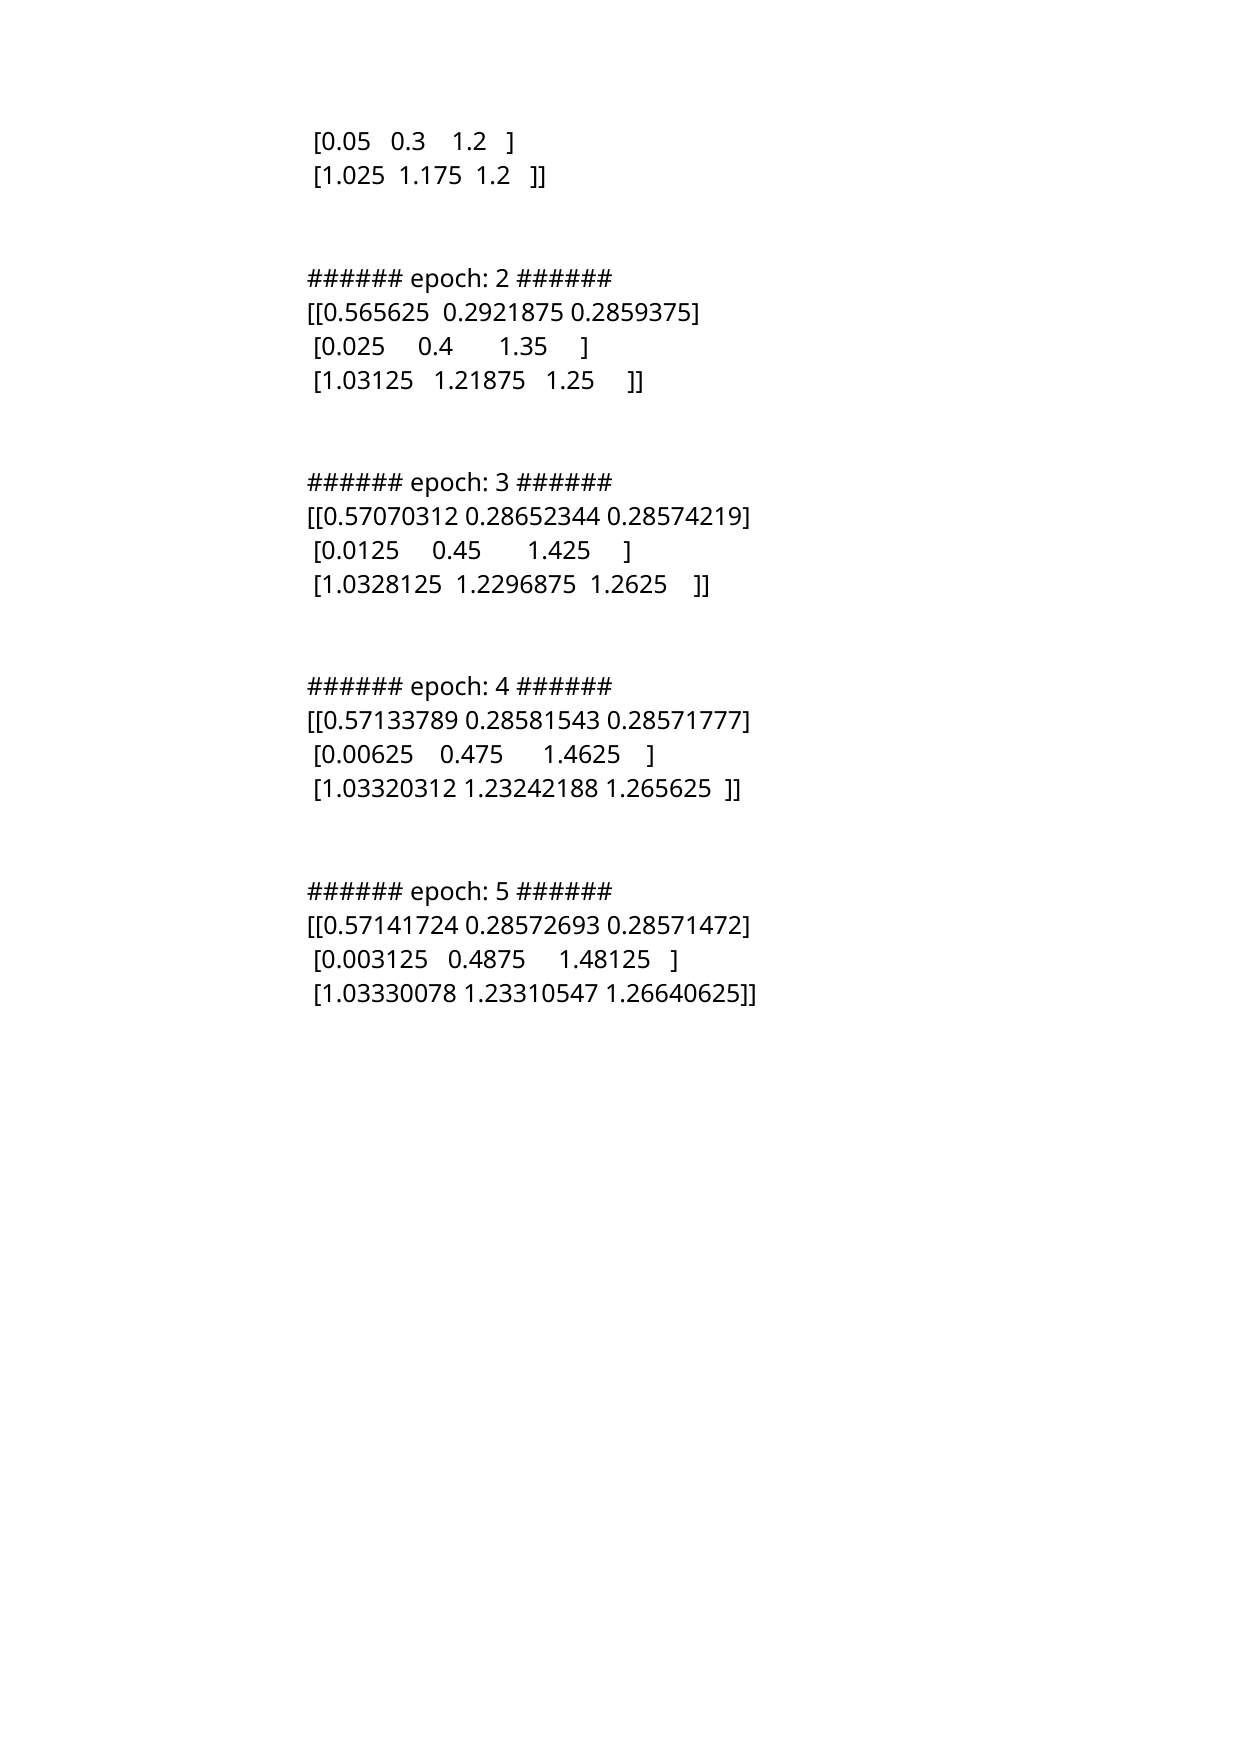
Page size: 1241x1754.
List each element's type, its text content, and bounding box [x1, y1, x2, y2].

table_cell [119, 119, 301, 1015]
table_cell [0.05 0.3 1.2 ] [1.025 1.175 1.2 ]] ###### epoch: 2 ###### [[0.565625 0.2921875 0.2859375] [0.025 0.4 1.35 ] [1.03125 1.21875 1.25 ]] ###### epoch: 3 ###### [[0.57070312 0.28652344 0.28574219] [0.0125 0.45 1.425 ] [1.0328125 1.2296875 1.2625 ]] ###### epoch: 4 ###### [[0.57133789 0.28581543 0.28571777] [0.00625 0.475 1.4625 ] [1.03320312 1.23242188 1.265625 ]] ###### epoch: 5 ###### [[0.57141724 0.28572693 0.28571472] [0.003125 0.4875 1.48125 ] [1.03330078 1.23310547 1.26640625]] [302, 119, 1123, 1015]
